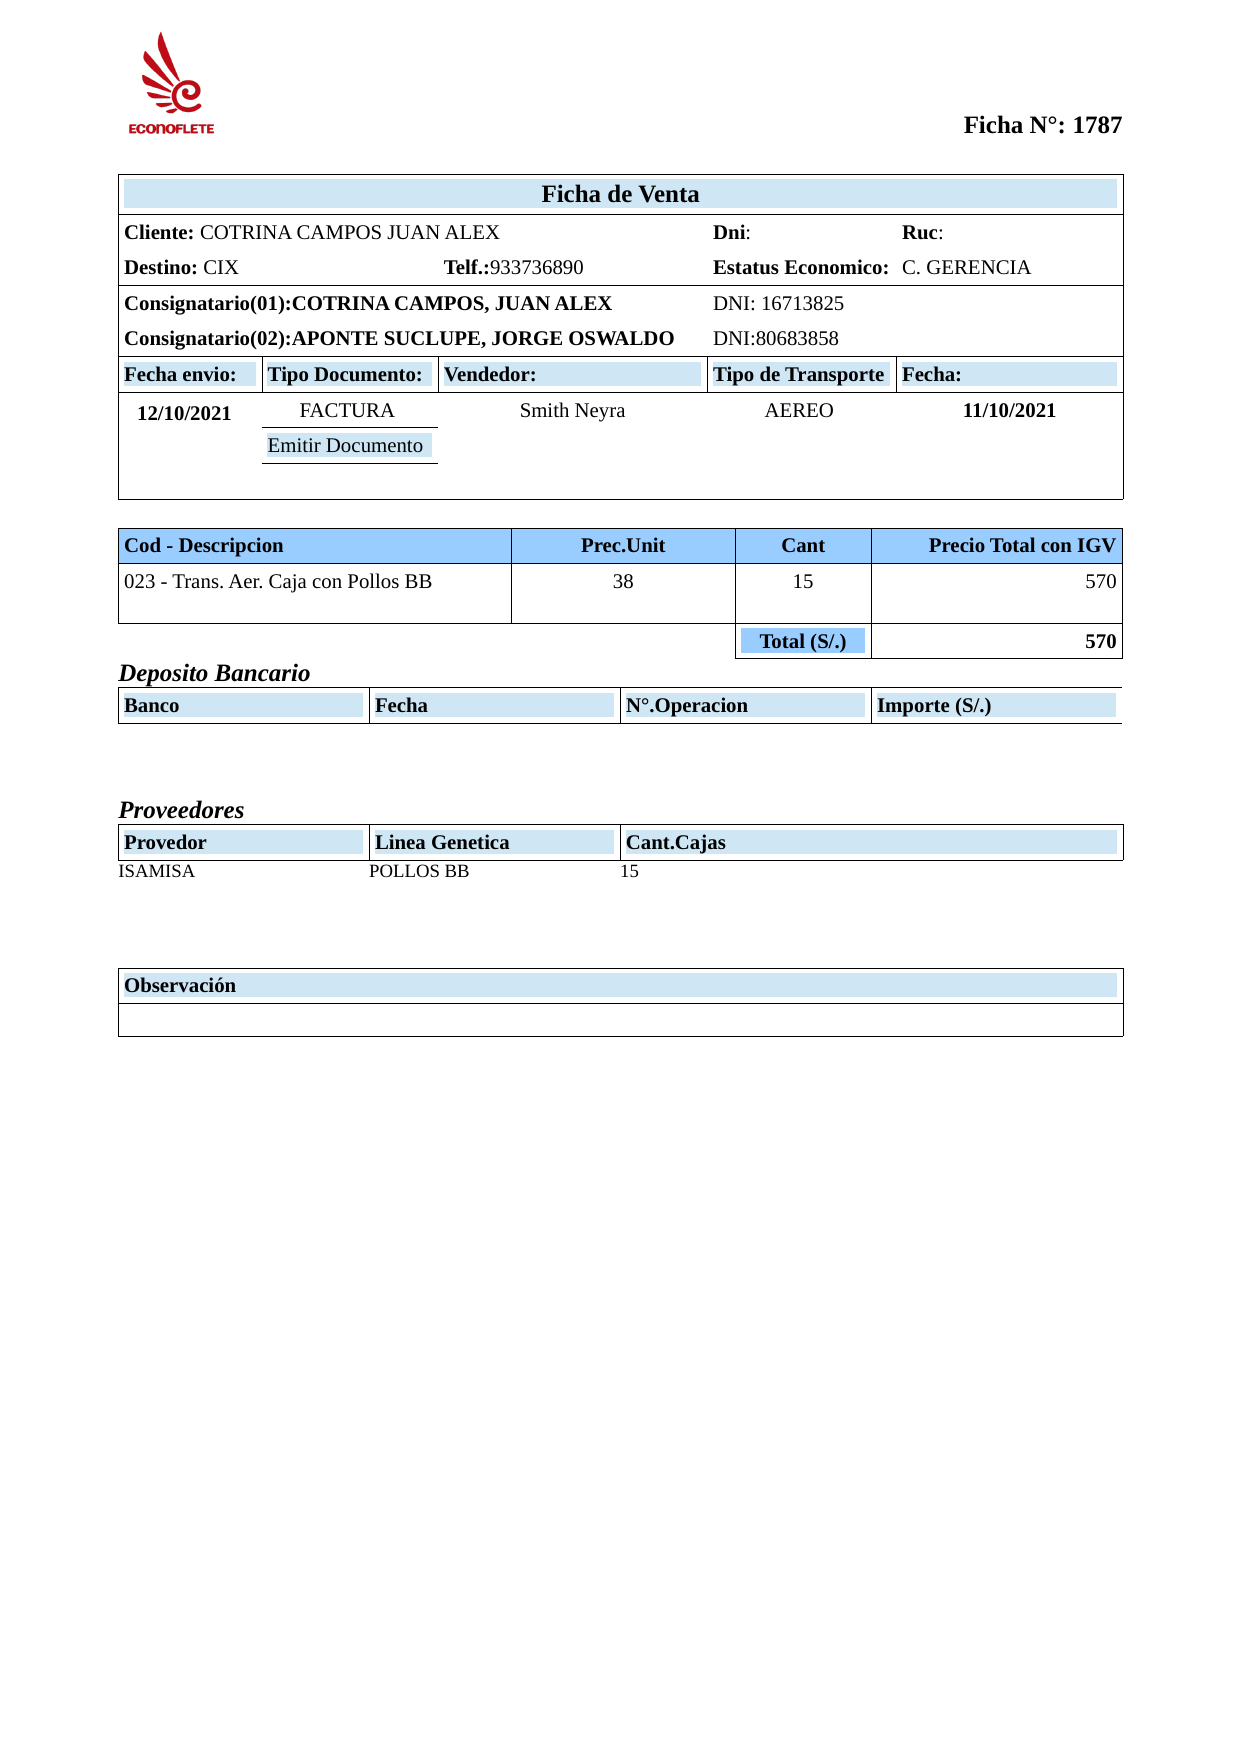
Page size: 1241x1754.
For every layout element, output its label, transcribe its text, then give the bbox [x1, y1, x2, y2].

table_cell ISAMISA [118, 861, 369, 881]
table_cell Consignatario(02):APONTE SUCLUPE, JORGE OSWALDO [119, 321, 707, 356]
table_header Ficha de Venta [119, 175, 1123, 214]
table_header Fecha [370, 688, 620, 723]
table_cell POLLOS BB [369, 861, 620, 881]
table_cell FACTURA [262, 393, 438, 427]
table_cell [369, 924, 620, 946]
table_cell Estatus Economico: [707, 249, 896, 285]
table_cell [118, 903, 369, 924]
table_cell Tipo de Transporte [708, 357, 896, 392]
table_cell 15 [736, 564, 871, 623]
table_cell 570 [872, 624, 1122, 658]
table_cell [871, 724, 1122, 747]
table_cell 023 - Trans. Aer. Caja con Pollos BB [119, 564, 511, 623]
table_header Importe (S/.) [872, 688, 1122, 723]
table_cell [118, 624, 511, 658]
picture [118, 31, 225, 134]
table_cell 570 [872, 564, 1122, 623]
table_cell [369, 881, 620, 903]
table_cell [369, 771, 620, 795]
table_cell [871, 747, 1122, 771]
table_cell DNI: 16713825 [707, 286, 1123, 321]
table_cell [118, 771, 369, 795]
text Deposito Bancario [118, 658, 1122, 687]
table_header Cod - Descripcion [119, 529, 511, 563]
table_cell [620, 747, 871, 771]
table_header Provedor [119, 825, 369, 859]
table_cell Destino: CIX [119, 249, 438, 285]
table_cell 11/10/2021 [896, 393, 1123, 498]
table_header Observación [119, 969, 1123, 1003]
table_cell [369, 946, 620, 967]
table_cell Consignatario(01):COTRINA CAMPOS, JUAN ALEX [119, 286, 707, 321]
table_cell [620, 946, 1123, 967]
table_cell 38 [512, 564, 735, 623]
table_cell Cliente: COTRINA CAMPOS JUAN ALEX [119, 215, 707, 249]
table_cell [620, 881, 1123, 903]
table_cell Ruc: [896, 215, 1123, 249]
table_header Cant [736, 529, 871, 563]
table_cell [118, 924, 369, 946]
table_cell [118, 724, 369, 747]
table_cell Emitir Documento [262, 428, 438, 463]
table_cell [262, 464, 438, 498]
table_header Precio Total con IGV [872, 529, 1122, 563]
table_header Prec.Unit [512, 529, 735, 563]
table_header Banco [119, 688, 369, 723]
table_cell C. GERENCIA [896, 249, 1123, 285]
table_header Linea Genetica [370, 825, 620, 859]
table_cell [118, 946, 369, 967]
table_header Cant.Cajas [621, 825, 1123, 859]
table_cell Tipo Documento: [263, 357, 438, 392]
table_cell 15 [620, 861, 1123, 881]
table_header N°.Operacion [621, 688, 871, 723]
text Proveedores [118, 795, 1122, 824]
table_cell DNI:80683858 [707, 321, 1123, 356]
table_cell [119, 1004, 1123, 1036]
table_cell [620, 724, 871, 747]
table_cell [369, 747, 620, 771]
table_cell [620, 924, 1123, 946]
table_cell [118, 747, 369, 771]
table_cell [118, 881, 369, 903]
table_cell [871, 771, 1122, 795]
table_cell [369, 903, 620, 924]
table_cell Vendedor: [439, 357, 707, 392]
table_cell [620, 771, 871, 795]
table_cell [511, 624, 735, 658]
table_cell Fecha envio: [119, 357, 262, 392]
table_cell [369, 724, 620, 747]
table_cell [620, 903, 1123, 924]
table_cell Total (S/.) [736, 624, 871, 658]
table_cell Dni: [707, 215, 896, 249]
table_cell Telf.:933736890 [438, 249, 707, 285]
table_cell AEREO [707, 393, 896, 498]
table_cell Smith Neyra [438, 393, 707, 498]
table_cell Fecha: [897, 357, 1123, 392]
table_cell 12/10/2021 [119, 393, 262, 498]
